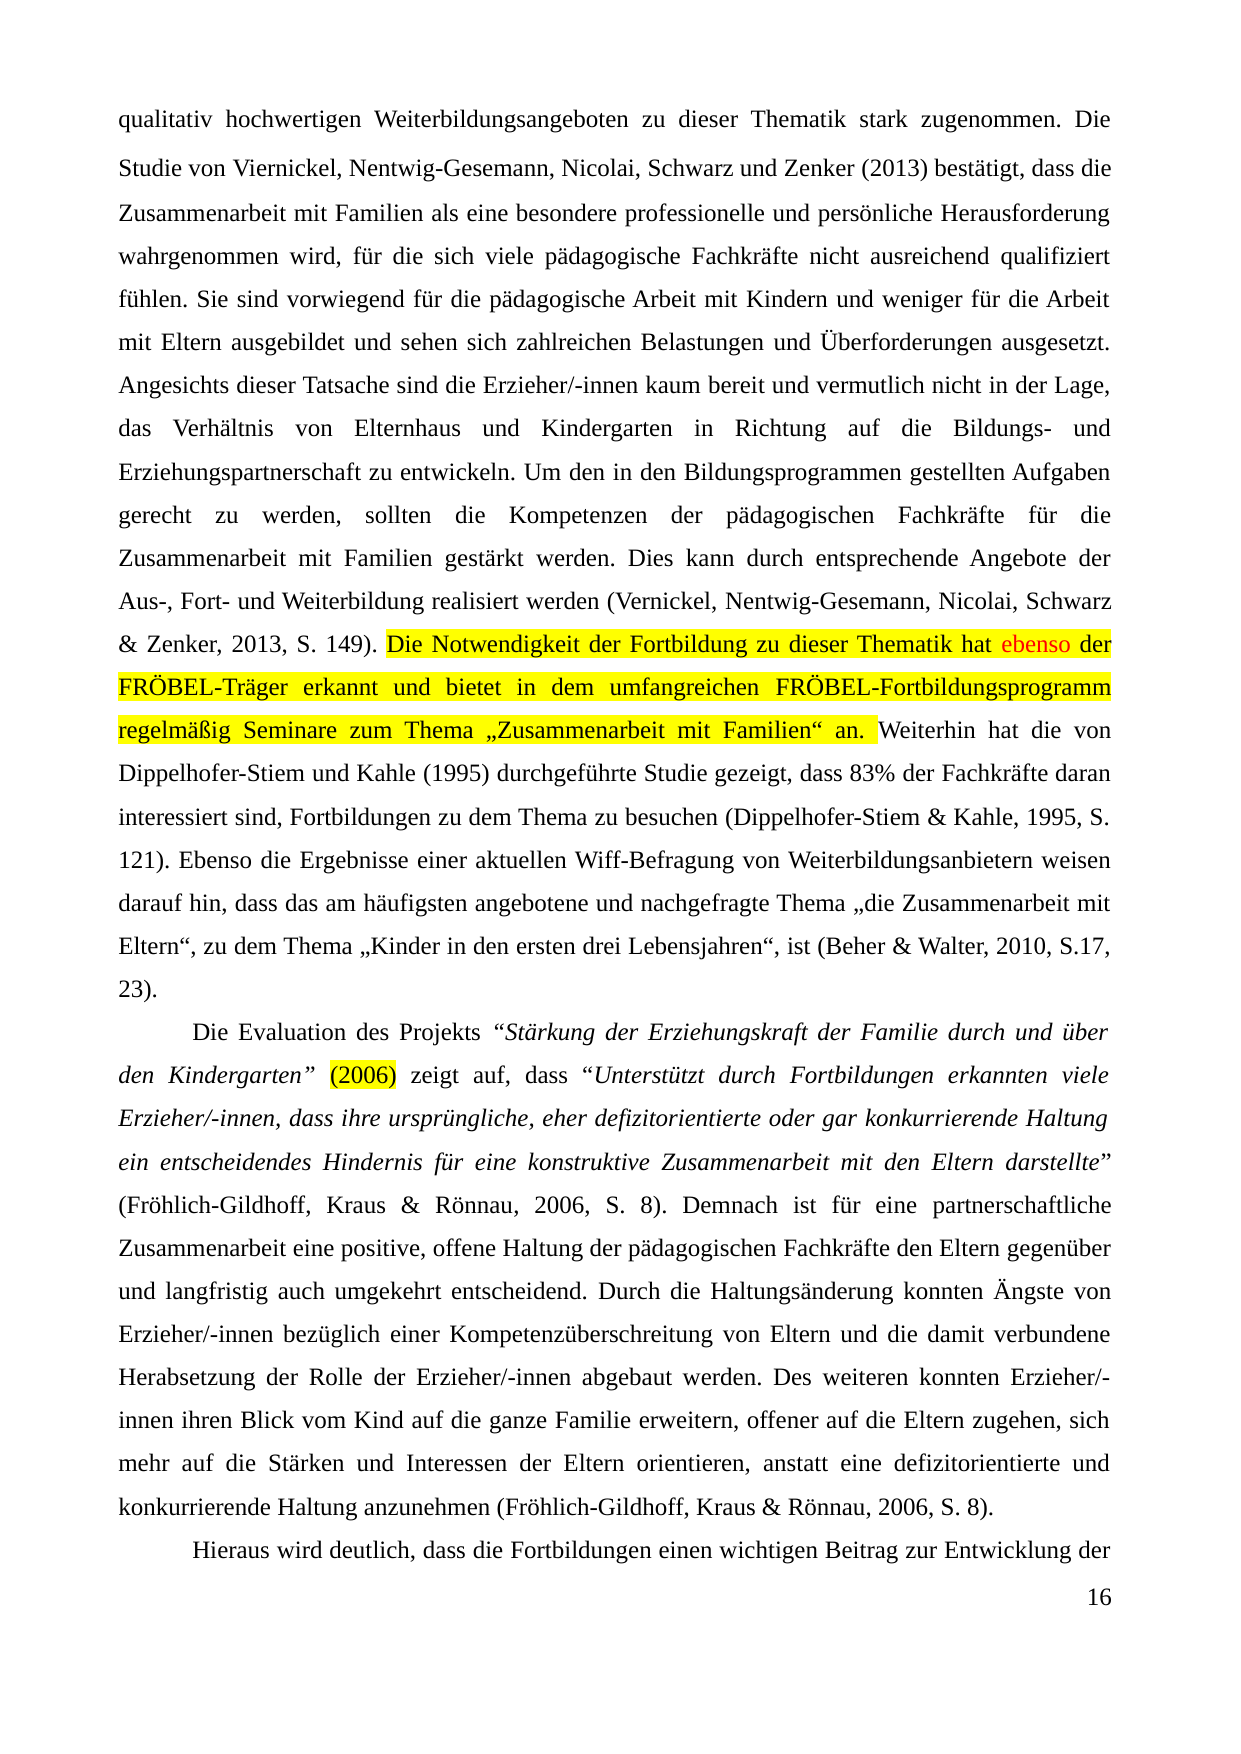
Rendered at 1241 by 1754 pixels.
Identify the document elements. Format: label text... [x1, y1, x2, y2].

text Hieraus wird deutlich, dass die Fortbildungen einen wichtigen Beitrag zur Entwicklung der [118, 1535, 1111, 1563]
text qualitativ hochwertigen Weiterbildungsangeboten zu dieser Thematik stark zugenommen. Die Studie von Viernickel, Nentwig-Gesemann, Nicolai, Schwarz und Zenker (2013) bestätigt, dass die Zusammenarbeit mit Familien als eine besondere professionelle und persönliche Herausforderung wahrgenommen wird, für die sich viele pädagogische Fachkräfte nicht ausreichend qualifiziert fühlen. Sie sind vorwiegend für die pädagogische Arbeit mit Kindern und weniger für die Arbeit mit Eltern ausgebildet und sehen sich zahlreichen Belastungen und Überforderungen ausgesetzt. Angesichts dieser Tatsache sind die Erzieher/-innen kaum bereit und vermutlich nicht in der Lage, das Verhältnis von Elternhaus und Kindergarten in Richtung auf die Bildungs- und Erziehungspartnerschaft zu entwickeln. Um den in den Bildungsprogrammen gestellten Aufgaben gerecht zu werden, sollten die Kompetenzen der pädagogischen Fachkräfte für die Zusammenarbeit mit Familien gestärkt werden. Dies kann durch entsprechende Angebote der Aus-, Fort- und Weiterbildung realisiert werden (Vernickel, Nentwig-Gesemann, Nicolai, Schwarz & Zenker, 2013, S. 149). Die Notwendigkeit der Fortbildung zu dieser Thematik hat ebenso der FRÖBEL-Träger erkannt und bietet in dem umfangreichen FRÖBEL-Fortbildungsprogramm regelmäßig Seminare zum Thema „Zusammenarbeit mit Familien“ an. Weiterhin hat die von Dippelhofer-Stiem und Kahle (1995) durchgeführte Studie gezeigt, dass 83% der Fachkräfte daran interessiert sind, Fortbildungen zu dem Thema zu besuchen (Dippelhofer-Stiem & Kahle, 1995, S. 121). Ebenso die Ergebnisse einer aktuellen Wiff-Befragung von Weiterbildungsanbietern weisen darauf hin, dass das am häufigsten angebotene und nachgefragte Thema „die Zusammenarbeit mit Eltern“, zu dem Thema „Kinder in den ersten drei Lebensjahren“, ist (Beher & Walter, 2010, S.17, 23). [118, 104, 1111, 1003]
text Die Evaluation des Projekts “Stärkung der Erziehungskraft der Familie durch und über den Kindergarten” (2006) zeigt auf, dass “Unterstützt durch Fortbildungen erkannten viele Erzieher/-innen, dass ihre ursprüngliche, eher defizitorientierte oder gar konkurrierende Haltung ein entscheidendes Hindernis für eine konstruktive Zusammenarbeit mit den Eltern darstellte” (Fröhlich-Gildhoff, Kraus & Rönnau, 2006, S. 8). Demnach ist für eine partnerschaftliche Zusammenarbeit eine positive, offene Haltung der pädagogischen Fachkräfte den Eltern gegenüber und langfristig auch umgekehrt entscheidend. Durch die Haltungsänderung konnten Ängste von Erzieher/-innen bezüglich einer Kompetenzüberschreitung von Eltern und die damit verbundene Herabsetzung der Rolle der Erzieher/-innen abgebaut werden. Des weiteren konnten Erzieher/-innen ihren Blick vom Kind auf die ganze Familie erweitern, offener auf die Eltern zugehen, sich mehr auf die Stärken und Interessen der Eltern orientieren, anstatt eine defizitorientierte und konkurrierende Haltung anzunehmen (Fröhlich-Gildhoff, Kraus & Rönnau, 2006, S. 8). [118, 1017, 1111, 1520]
